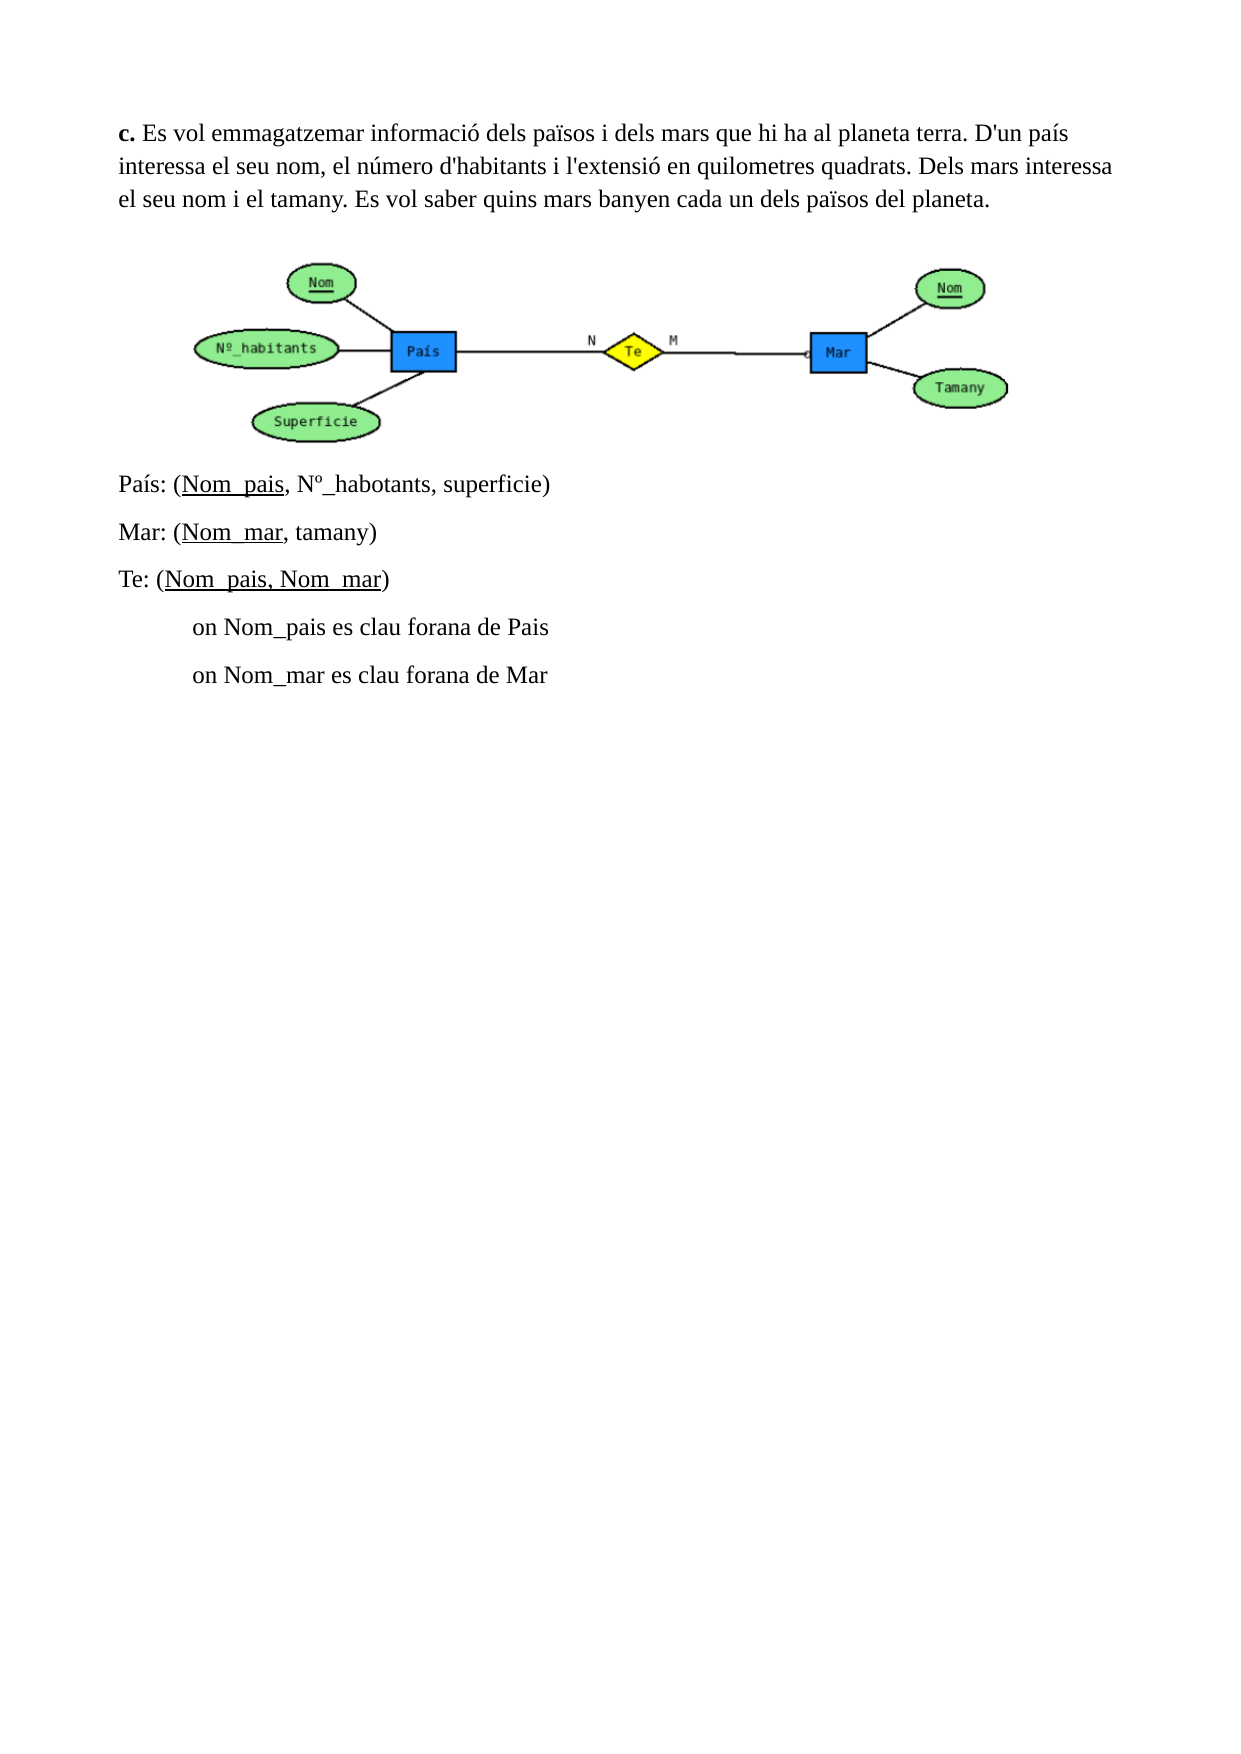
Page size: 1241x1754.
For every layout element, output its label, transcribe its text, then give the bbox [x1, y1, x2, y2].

picture [178, 232, 1063, 466]
text Mar: (Nom_mar, tamany) [118, 517, 1122, 546]
text c. Es vol emmagatzemar informació dels països i dels mars que hi ha al planeta terra. D'un país interessa el seu nom, el número d'habitants i l'extensió en quilometres quadrats. Dels mars interessa el seu nom i el tamany. Es vol saber quins mars banyen cada un dels països del planeta. [118, 118, 1122, 213]
text on Nom_pais es clau forana de Pais [118, 612, 1122, 641]
text Te: (Nom_pais, Nom_mar) [118, 564, 1122, 593]
text on Nom_mar es clau forana de Mar [118, 660, 1122, 688]
text País: (Nom_pais, Nº_habotants, superficie) [118, 232, 1122, 498]
